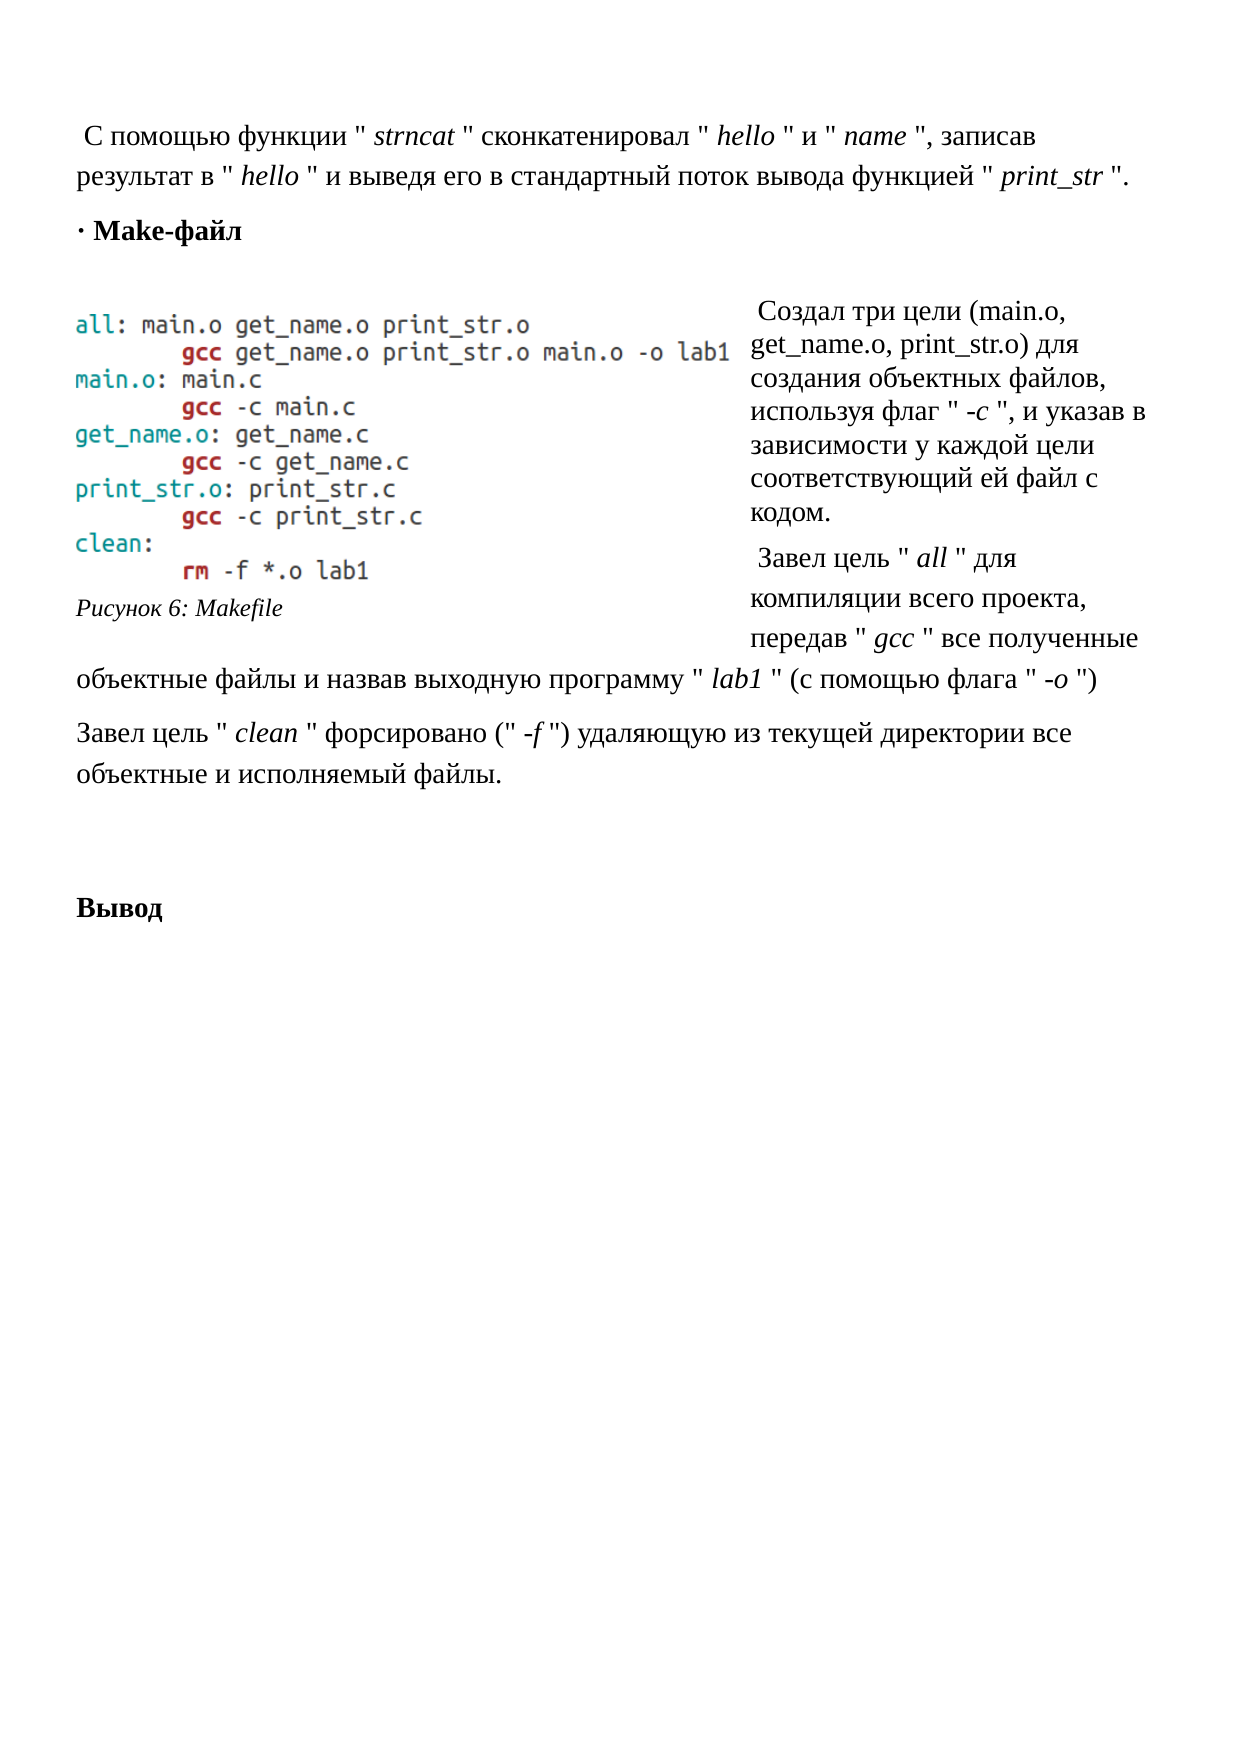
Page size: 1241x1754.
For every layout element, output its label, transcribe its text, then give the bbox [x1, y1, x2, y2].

picture [75, 314, 737, 593]
subtitle Вывод [76, 890, 1157, 924]
text Завел цель " clean " форсировано (" -f ") удаляющую из текущей директории все объектные и исполняемый файлы. [76, 716, 1157, 789]
text С помощью функции " strncat " сконкатенировал " hello " и " name ", записав результат в " hello " и выведя его в стандартный поток вывода функцией " print_str ". [76, 118, 1157, 192]
text Рисунок 6: Makefile [76, 314, 750, 621]
text Завел цель " all " для компиляции всего проекта, передав " gcc " все полученные объектные файлы и назвав выходную программу " lab1 " (с помощью флага " -o ") [76, 540, 1157, 694]
subtitle Создал три цели (main.o, get_name.o, print_str.o) для создания объектных файлов, используя флаг " -с ", и указав в зависимости у каждой цели соответствующий ей файл с кодом. [76, 293, 1157, 528]
text · Make-файл [76, 213, 1157, 247]
